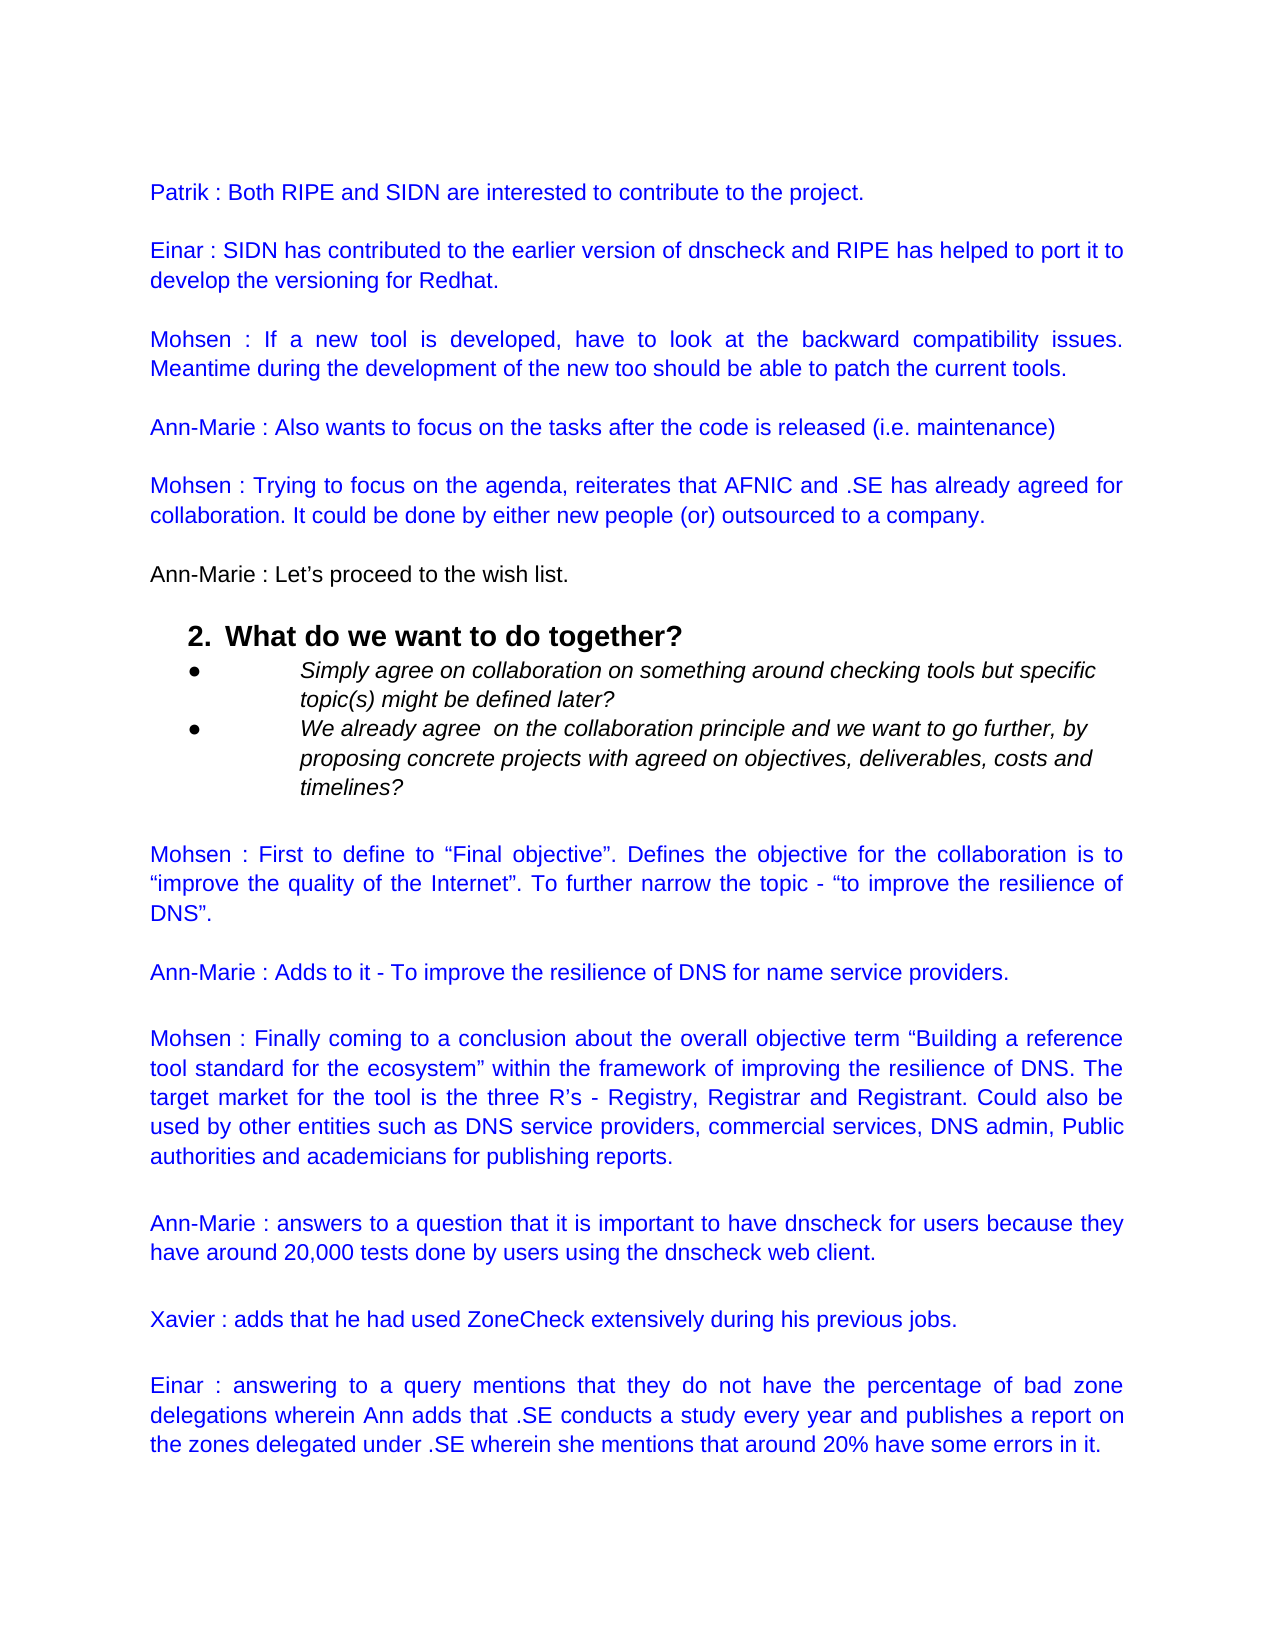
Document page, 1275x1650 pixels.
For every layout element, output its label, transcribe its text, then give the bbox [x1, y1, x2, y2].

text Patrik : Both RIPE and SIDN are interested to contribute to the project. [150, 179, 1125, 205]
text Mohsen : First to define to “Final objective”. Defines the objective for the collaboration is to “improve the quality of the Internet”. To further narrow the topic - “to improve the resilience of DNS”. [150, 842, 1125, 926]
text Ann-Marie : Let’s proceed to the wish list. [150, 561, 1125, 587]
text Ann-Marie : Also wants to focus on the tasks after the code is released (i.e. maintenance) [150, 414, 1125, 440]
text Xavier : adds that he had used ZoneCheck extensively during his previous jobs. [150, 1306, 1125, 1332]
list We already agree on the collaboration principle and we want to go further, by proposing concrete projects with agreed on objectives, deliverables, costs and timelines? [187, 716, 1125, 801]
text Mohsen : If a new tool is developed, have to look at the backward compatibility issues. Meantime during the development of the new too should be able to patch the current tools. [150, 326, 1125, 381]
text Einar : SIDN has contributed to the earlier version of dnscheck and RIPE has helped to port it to develop the versioning for Redhat. [150, 238, 1125, 293]
text Einar : answering to a query mentions that they do not have the percentage of bad zone delegations wherein Ann adds that .SE conducts a study every year and publishes a report on the zones delegated under .SE wherein she mentions that around 20% have some errors in it. [150, 1373, 1125, 1457]
text Ann-Marie : answers to a question that it is important to have dnscheck for users because they have around 20,000 tests done by users using the dnscheck web client. [150, 1210, 1125, 1265]
text Mohsen : Trying to focus on the agenda, reiterates that AFNIC and .SE has already agreed for collaboration. It could be done by either new people (or) outsourced to a company. [150, 473, 1125, 528]
text Ann-Marie : Adds to it - To improve the resilience of DNS for name service providers. [150, 959, 1125, 985]
list What do we want to do together? [187, 620, 1125, 653]
text Mohsen : Finally coming to a conclusion about the overall objective term “Building a reference tool standard for the ecosystem” within the framework of improving the resilience of DNS. The target market for the tool is the three R’s - Registry, Registrar and Registrant. Could also be used by other entities such as DNS service providers, commercial services, DNS admin, Public authorities and academicians for publishing reports. [150, 1026, 1125, 1169]
list Simply agree on collaboration on something around checking tools but specific topic(s) might be defined later? [187, 657, 1125, 712]
